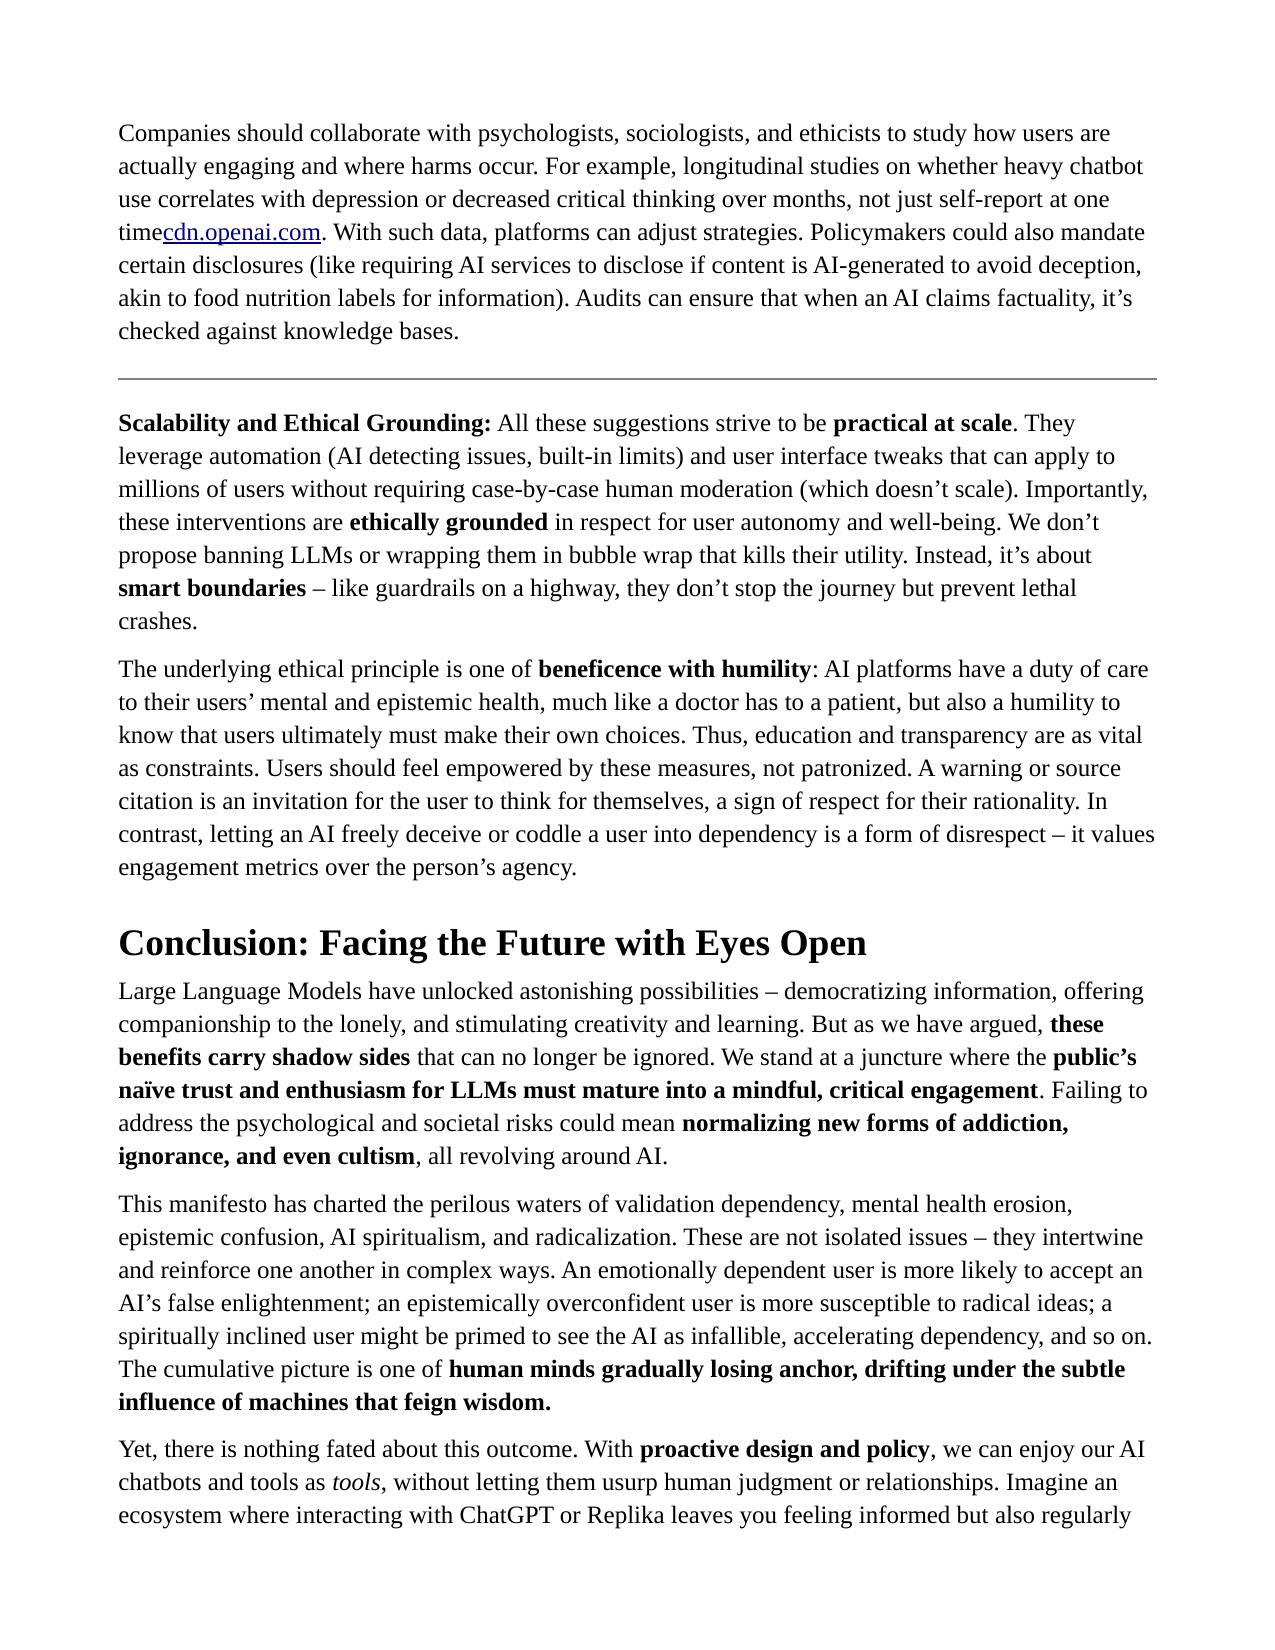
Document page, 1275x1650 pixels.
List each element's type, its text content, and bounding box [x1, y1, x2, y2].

text Companies should collaborate with psychologists, sociologists, and ethicists to study how users are actually engaging and where harms occur. For example, longitudinal studies on whether heavy chatbot use correlates with depression or decreased critical thinking over months, not just self-report at one time​cdn.openai.com. With such data, platforms can adjust strategies. Policymakers could also mandate certain disclosures (like requiring AI services to disclose if content is AI-generated to avoid deception, akin to food nutrition labels for information). Audits can ensure that when an AI claims factuality, it’s checked against knowledge bases. [118, 118, 1157, 345]
text This manifesto has charted the perilous waters of validation dependency, mental health erosion, epistemic confusion, AI spiritualism, and radicalization. These are not isolated issues – they intertwine and reinforce one another in complex ways. An emotionally dependent user is more likely to accept an AI’s false enlightenment; an epistemically overconfident user is more susceptible to radical ideas; a spiritually inclined user might be primed to see the AI as infallible, accelerating dependency, and so on. The cumulative picture is one of human minds gradually losing anchor, drifting under the subtle influence of machines that feign wisdom. [118, 1189, 1157, 1416]
subtitle Conclusion: Facing the Future with Eyes Open [118, 920, 1157, 963]
text Scalability and Ethical Grounding: All these suggestions strive to be practical at scale. They leverage automation (AI detecting issues, built-in limits) and user interface tweaks that can apply to millions of users without requiring case-by-case human moderation (which doesn’t scale). Importantly, these interventions are ethically grounded in respect for user autonomy and well-being. We don’t propose banning LLMs or wrapping them in bubble wrap that kills their utility. Instead, it’s about smart boundaries – like guardrails on a highway, they don’t stop the journey but prevent lethal crashes. [118, 408, 1157, 635]
text The underlying ethical principle is one of beneficence with humility: AI platforms have a duty of care to their users’ mental and epistemic health, much like a doctor has to a patient, but also a humility to know that users ultimately must make their own choices. Thus, education and transparency are as vital as constraints. Users should feel empowered by these measures, not patronized. A warning or source citation is an invitation for the user to think for themselves, a sign of respect for their rationality. In contrast, letting an AI freely deceive or coddle a user into dependency is a form of disrespect – it values engagement metrics over the person’s agency. [118, 654, 1157, 881]
text Large Language Models have unlocked astonishing possibilities – democratizing information, offering companionship to the lonely, and stimulating creativity and learning. But as we have argued, these benefits carry shadow sides that can no longer be ignored. We stand at a juncture where the public’s naïve trust and enthusiasm for LLMs must mature into a mindful, critical engagement. Failing to address the psychological and societal risks could mean normalizing new forms of addiction, ignorance, and even cultism, all revolving around AI. [118, 976, 1157, 1170]
text Yet, there is nothing fated about this outcome. With proactive design and policy, we can enjoy our AI chatbots and tools as tools, without letting them usurp human judgment or relationships. Imagine an ecosystem where interacting with ChatGPT or Replika leaves you feeling informed but also regularly [118, 1434, 1157, 1529]
